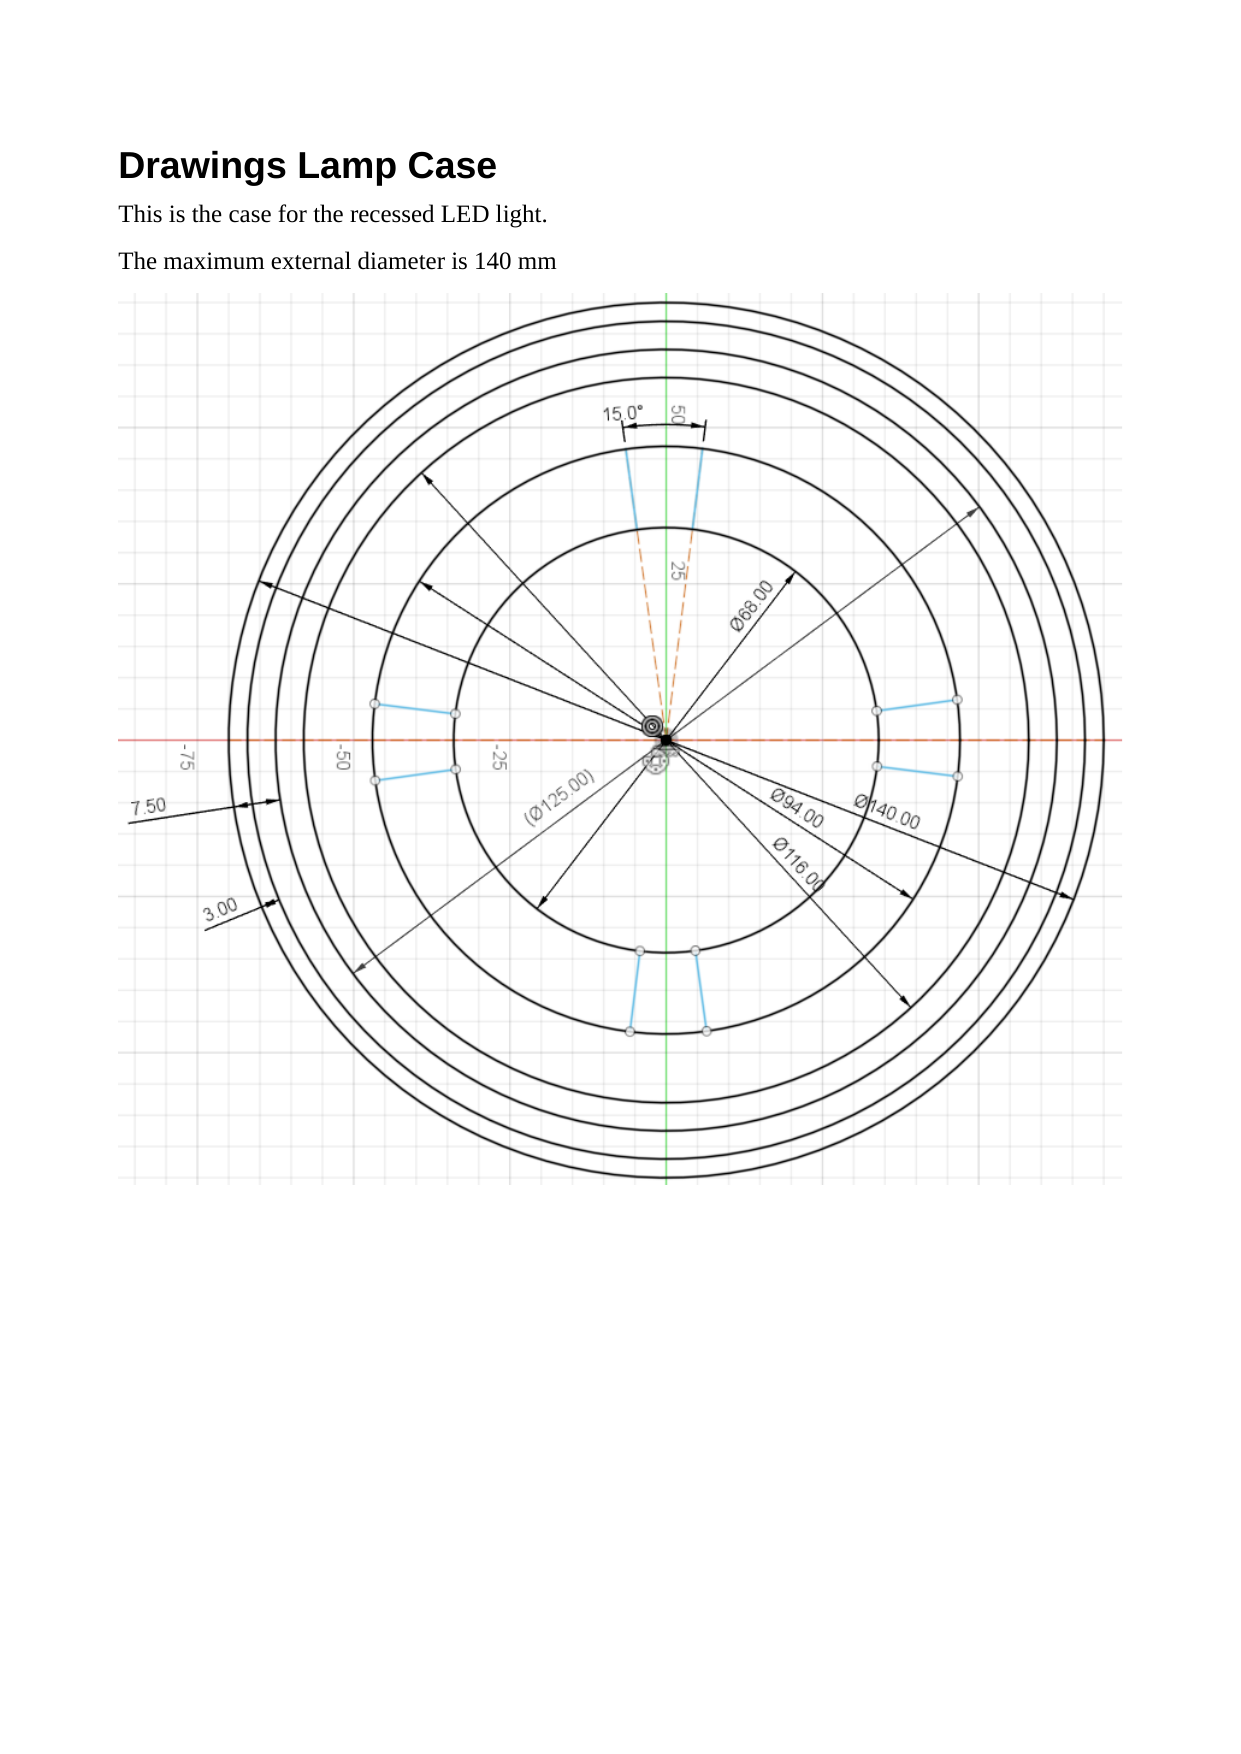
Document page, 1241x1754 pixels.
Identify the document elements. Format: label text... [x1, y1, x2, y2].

subtitle Drawings Lamp Case [118, 143, 1122, 186]
picture [118, 293, 1123, 1185]
text This is the case for the recessed LED light. [118, 199, 1122, 227]
text The maximum external diameter is 140 mm [118, 246, 1122, 275]
